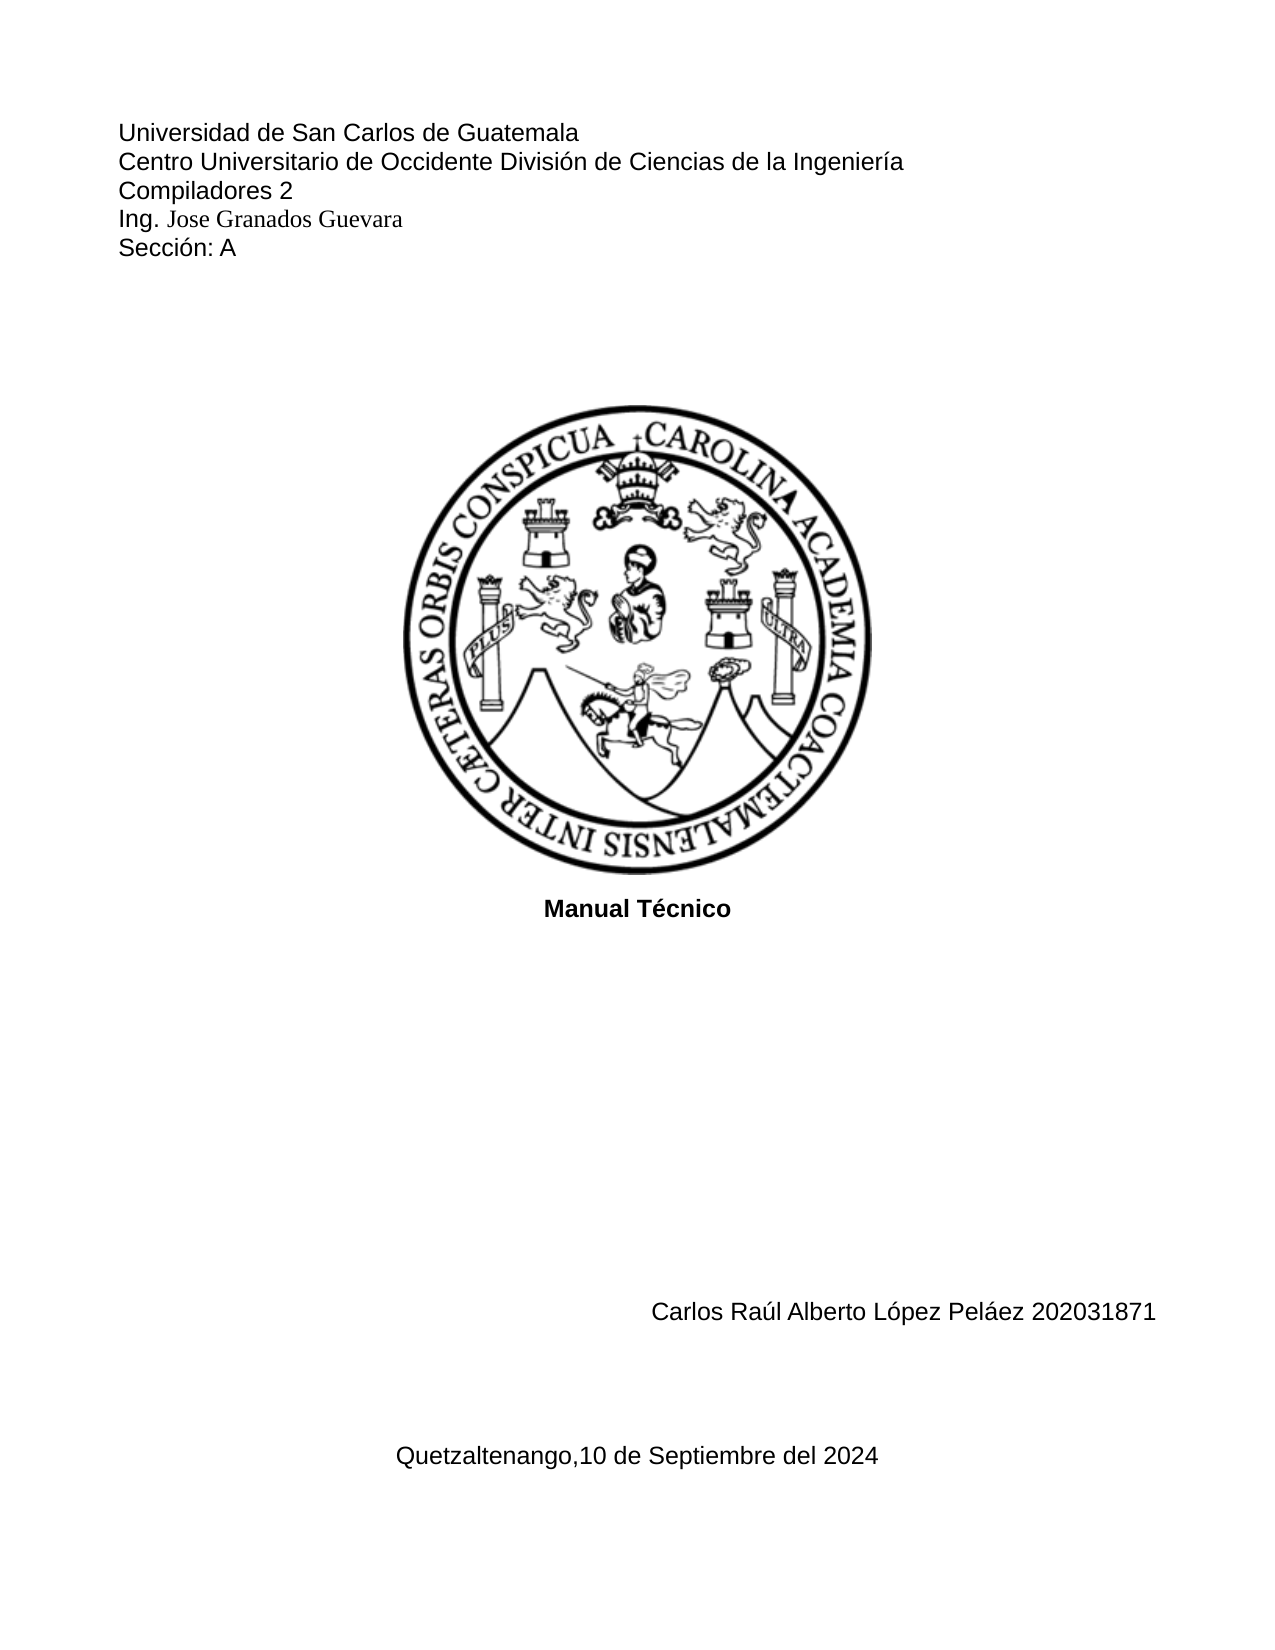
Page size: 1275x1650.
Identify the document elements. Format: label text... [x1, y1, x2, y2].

text Ing. Jose Granados Guevara [118, 204, 1157, 233]
text Centro Universitario de Occidente División de Ciencias de la Ingeniería [118, 147, 1157, 176]
text Universidad de San Carlos de Guatemala [118, 118, 1157, 147]
text Sección: A [118, 233, 1157, 262]
text Compiladores 2 [118, 176, 1157, 204]
text Manual Técnico [118, 894, 1157, 923]
picture [403, 405, 872, 875]
text Carlos Raúl Alberto López Peláez 202031871 [118, 1297, 1157, 1326]
text Quetzaltenango,10 de Septiembre del 2024 [118, 1441, 1157, 1469]
